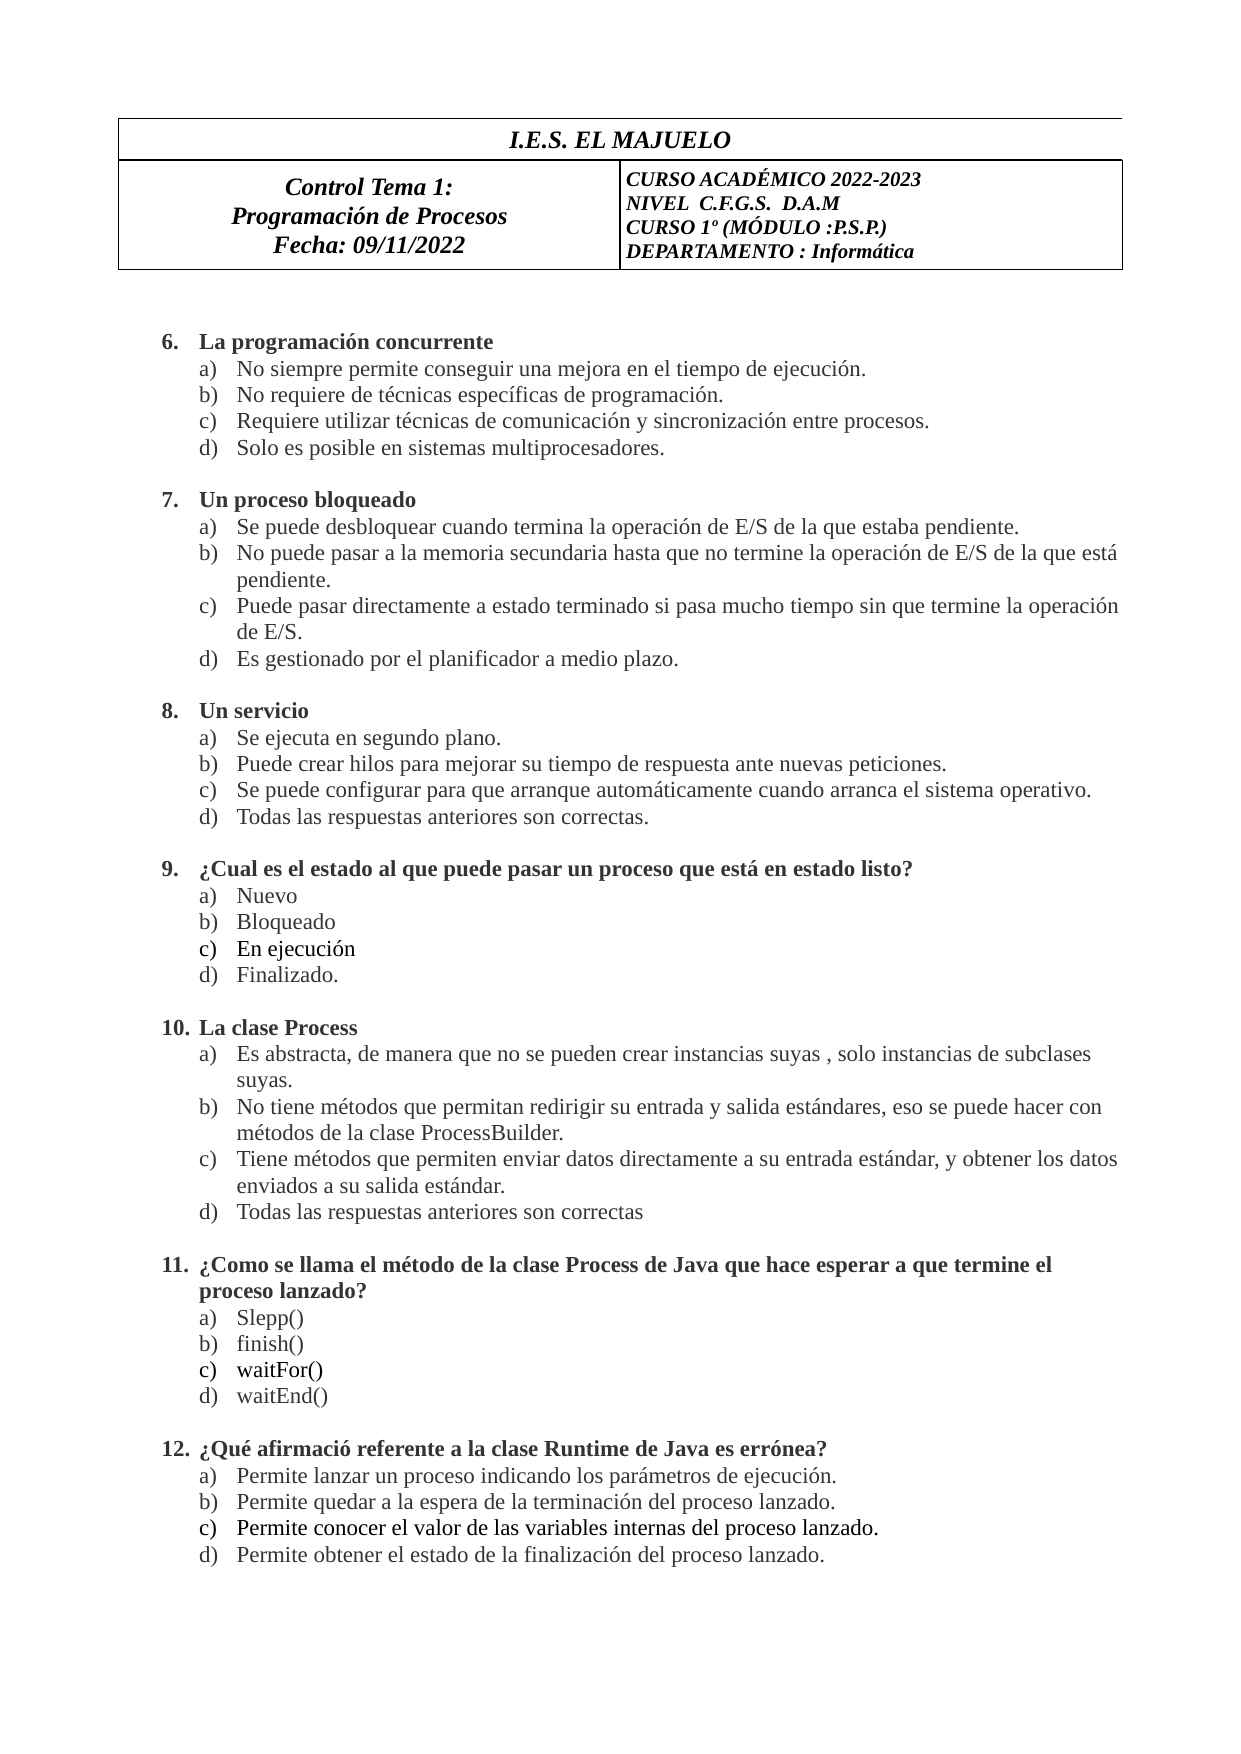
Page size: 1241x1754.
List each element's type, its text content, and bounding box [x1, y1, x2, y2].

list Finalizado. [199, 961, 1122, 987]
list ¿Cual es el estado al que puede pasar un proceso que está en estado listo? [161, 856, 1122, 882]
list Permite lanzar un proceso indicando los parámetros de ejecución. [199, 1462, 1122, 1488]
list Un servicio [161, 697, 1122, 724]
list Todas las respuestas anteriores son correctas [199, 1198, 1122, 1224]
list Permite quedar a la espera de la terminación del proceso lanzado. [199, 1488, 1122, 1514]
list Bloqueado [199, 908, 1122, 934]
list Puede pasar directamente a estado terminado si pasa mucho tiempo sin que termine la operación de E/S. [199, 592, 1122, 645]
list No tiene métodos que permitan redirigir su entrada y salida estándares, eso se puede hacer con métodos de la clase ProcessBuilder. [199, 1093, 1122, 1145]
list ¿Qué afirmació referente a la clase Runtime de Java es errónea? [161, 1435, 1122, 1462]
list Es abstracta, de manera que no se pueden crear instancias suyas , solo instancias de subclases suyas. [199, 1040, 1122, 1093]
list waitEnd() [199, 1383, 1122, 1409]
list Se puede configurar para que arranque automáticamente cuando arranca el sistema operativo. [199, 776, 1122, 803]
list Nuevo [199, 882, 1122, 908]
list No requiere de técnicas específicas de programación. [199, 381, 1122, 407]
list La clase Process [161, 1014, 1122, 1040]
list ¿Como se llama el método de la clase Process de Java que hace esperar a que termine el proceso lanzado? [161, 1251, 1122, 1303]
list Un proceso bloqueado [161, 487, 1122, 513]
list Permite conocer el valor de las variables internas del proceso lanzado. [199, 1514, 1122, 1541]
list finish() [199, 1330, 1122, 1356]
list La programación concurrente [161, 328, 1122, 355]
list En ejecución [199, 934, 1122, 961]
list Permite obtener el estado de la finalización del proceso lanzado. [199, 1541, 1122, 1567]
list Se puede desbloquear cuando termina la operación de E/S de la que estaba pendiente. [199, 513, 1122, 539]
list Tiene métodos que permiten enviar datos directamente a su entrada estándar, y obtener los datos enviados a su salida estándar. [199, 1145, 1122, 1198]
list Solo es posible en sistemas multiprocesadores. [199, 434, 1122, 460]
list Requiere utilizar técnicas de comunicación y sincronización entre procesos. [199, 407, 1122, 434]
list No puede pasar a la memoria secundaria hasta que no termine la operación de E/S de la que está pendiente. [199, 539, 1122, 592]
list waitFor() [199, 1356, 1122, 1383]
list Puede crear hilos para mejorar su tiempo de respuesta ante nuevas peticiones. [199, 750, 1122, 776]
list Slepp() [199, 1303, 1122, 1330]
list No siempre permite conseguir una mejora en el tiempo de ejecución. [199, 355, 1122, 381]
list Es gestionado por el planificador a medio plazo. [199, 645, 1122, 671]
list Se ejecuta en segundo plano. [199, 724, 1122, 750]
list Todas las respuestas anteriores son correctas. [199, 803, 1122, 829]
